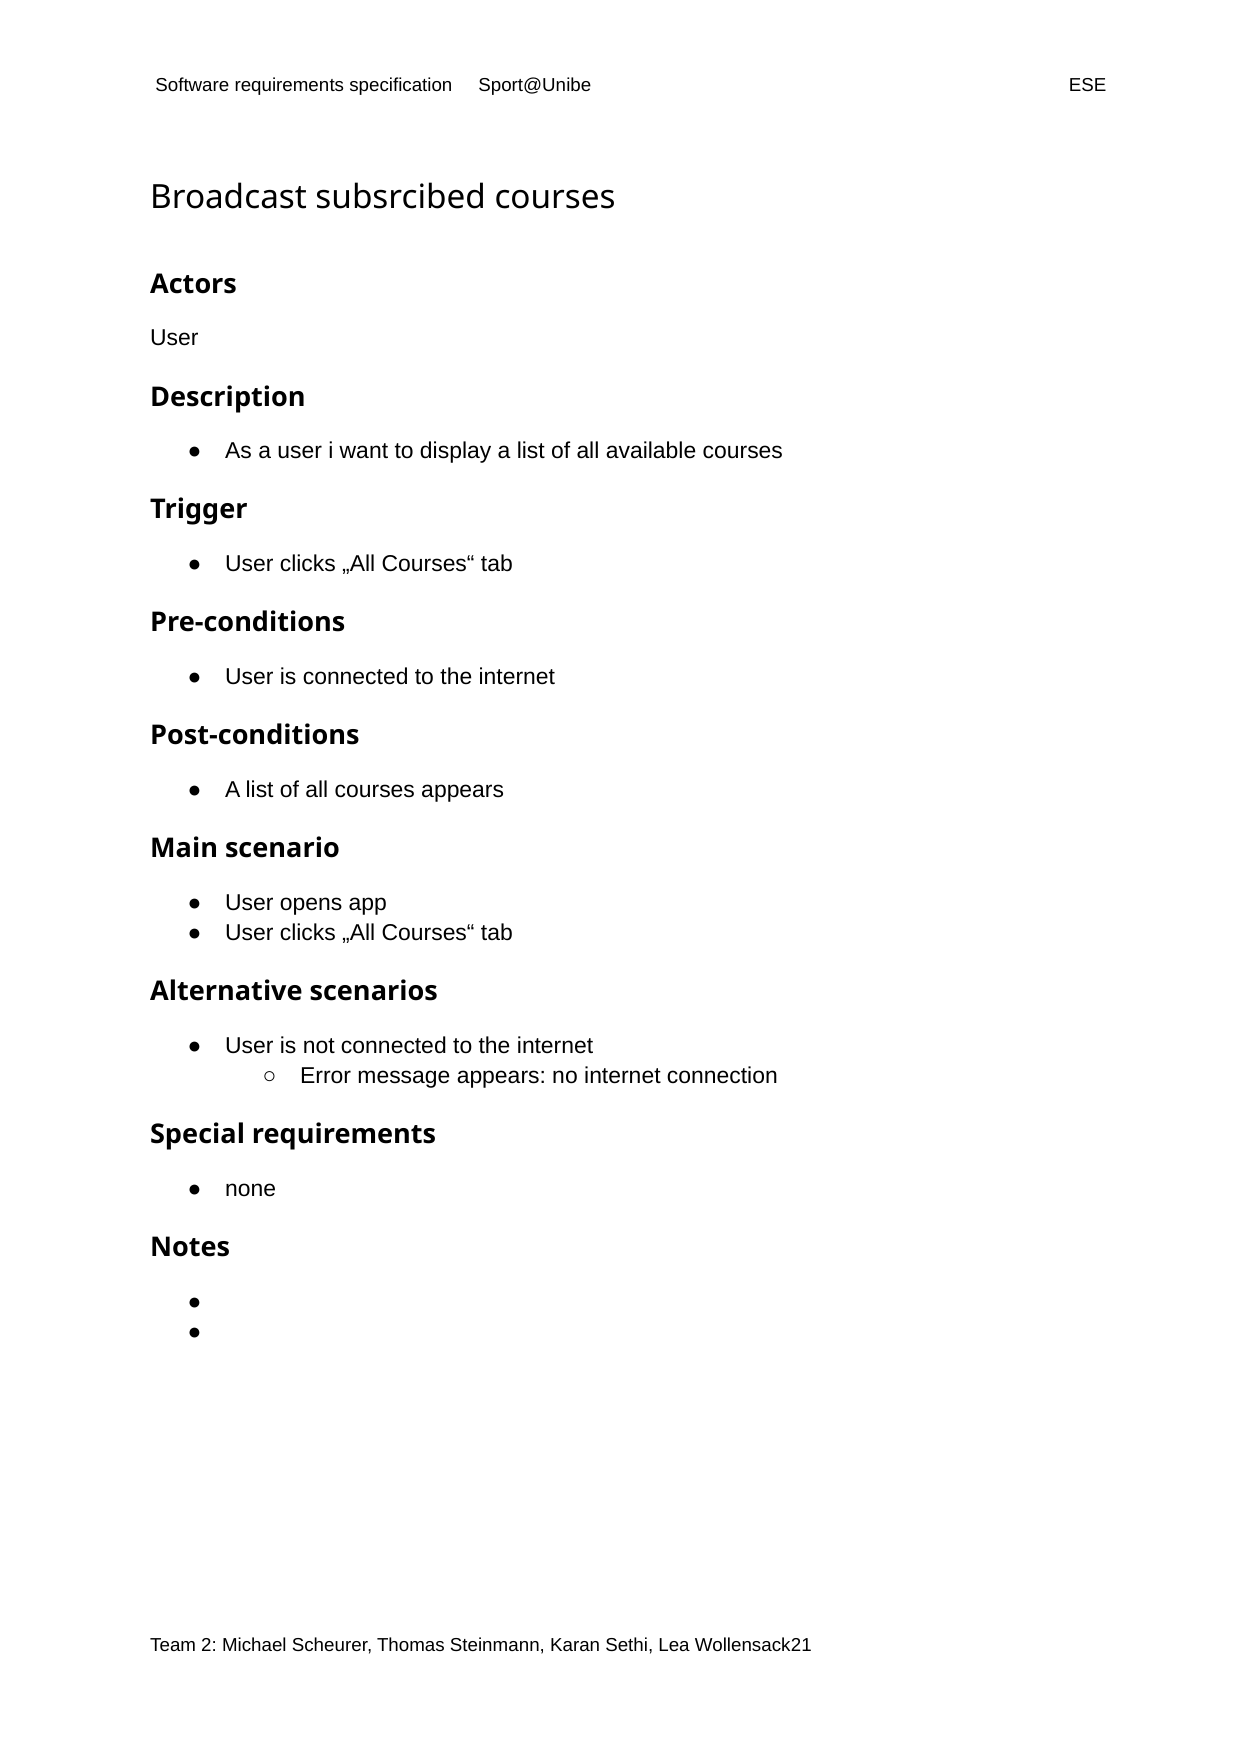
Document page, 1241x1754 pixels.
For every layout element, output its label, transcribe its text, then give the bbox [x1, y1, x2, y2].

list User clicks „All Courses“ tab [187, 919, 1090, 945]
list As a user i want to display a list of all available courses [187, 437, 1090, 463]
subtitle Description [150, 377, 1090, 414]
subtitle Post-conditions [150, 716, 1090, 753]
subtitle Special requirements [150, 1115, 1090, 1152]
subtitle Broadcast subsrcibed courses [150, 173, 1090, 218]
list User clicks „All Courses“ tab [187, 550, 1090, 576]
subtitle Alternative scenarios [150, 972, 1090, 1009]
list User is not connected to the internet [187, 1032, 1090, 1058]
list none [187, 1175, 1090, 1201]
subtitle Actors [150, 264, 1090, 301]
list Error message appears: no internet connection [262, 1062, 1090, 1088]
list User opens app [187, 888, 1090, 915]
subtitle Main scenario [150, 829, 1090, 866]
subtitle Notes [150, 1228, 1090, 1265]
subtitle Trigger [150, 490, 1090, 527]
text User [150, 324, 1090, 350]
list User is connected to the internet [187, 663, 1090, 689]
list A list of all courses appears [187, 776, 1090, 802]
subtitle Pre-conditions [150, 603, 1090, 640]
